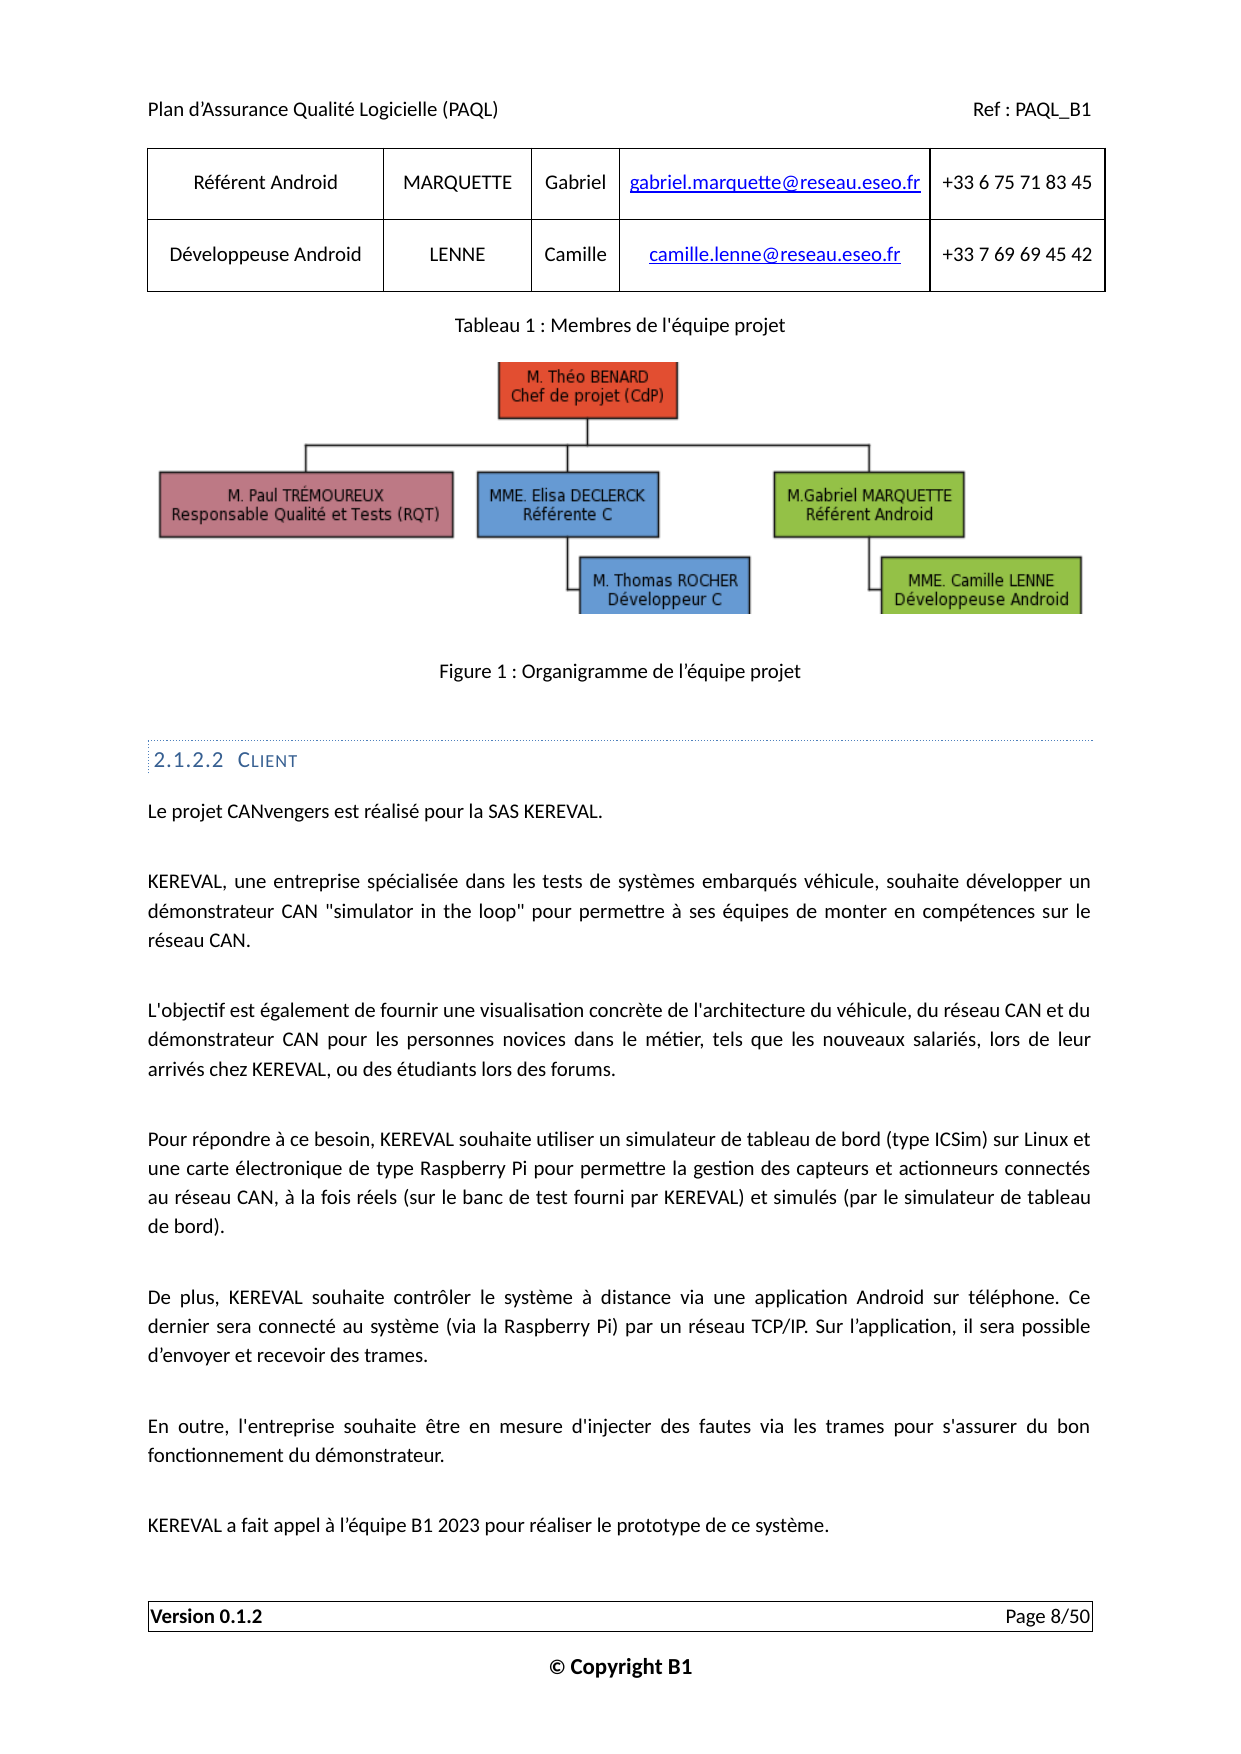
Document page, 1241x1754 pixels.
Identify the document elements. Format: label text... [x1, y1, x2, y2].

table_cell MARQUETTE [384, 149, 531, 219]
text En outre, l'entreprise souhaite être en mesure d'injecter des fautes via les trames pour s'assurer du bon fonctionnement du démonstrateur. [148, 1413, 1093, 1467]
text Tableau 1 : Membres de l'équipe projet [148, 313, 1093, 362]
text De plus, KEREVAL souhaite contrôler le système à distance via une application Android sur téléphone. Ce dernier sera connecté au système (via la Raspberry Pi) par un réseau TCP/IP. Sur l’application, il sera possible d’envoyer et recevoir des trames. [148, 1284, 1093, 1368]
table_cell +33 6 75 71 83 45 [931, 149, 1104, 219]
table_cell Référent Android [148, 149, 383, 219]
table_cell +33 7 69 69 45 42 [931, 220, 1104, 291]
table_cell Camille [532, 220, 619, 291]
table_cell camille.lenne@reseau.eseo.fr [620, 220, 929, 291]
text KEREVAL, une entreprise spécialisée dans les tests de systèmes embarqués véhicule, souhaite développer un démonstrateur CAN "simulator in the loop" pour permettre à ses équipes de monter en compétences sur le réseau CAN. [148, 869, 1093, 952]
table_cell gabriel.marquette@reseau.eseo.fr [620, 149, 929, 219]
table_cell Développeuse Android [148, 220, 383, 291]
table_cell Gabriel [532, 149, 619, 219]
table_cell LENNE [384, 220, 531, 291]
text Le projet CANvengers est réalisé pour la SAS KEREVAL. [148, 798, 1093, 824]
text Pour répondre à ce besoin, KEREVAL souhaite utiliser un simulateur de tableau de bord (type ICSim) sur Linux et une carte électronique de type Raspberry Pi pour permettre la gestion des capteurs et actionneurs connectés au réseau CAN, à la fois réels (sur le banc de test fourni par KEREVAL) et simulés (par le simulateur de tableau de bord). [148, 1126, 1093, 1239]
text L'objectif est également de fournir une visualisation concrète de l'architecture du véhicule, du réseau CAN et du démonstrateur CAN pour les personnes novices dans le métier, tels que les nouveaux salariés, lors de leur arrivés chez KEREVAL, ou des étudiants lors des forums. [148, 997, 1093, 1081]
text KEREVAL a fait appel à l’équipe B1 2023 pour réaliser le prototype de ce système. [148, 1512, 1093, 1538]
list Client [148, 740, 1093, 773]
text Figure 1 : Organigramme de l’équipe projet [148, 659, 1093, 684]
